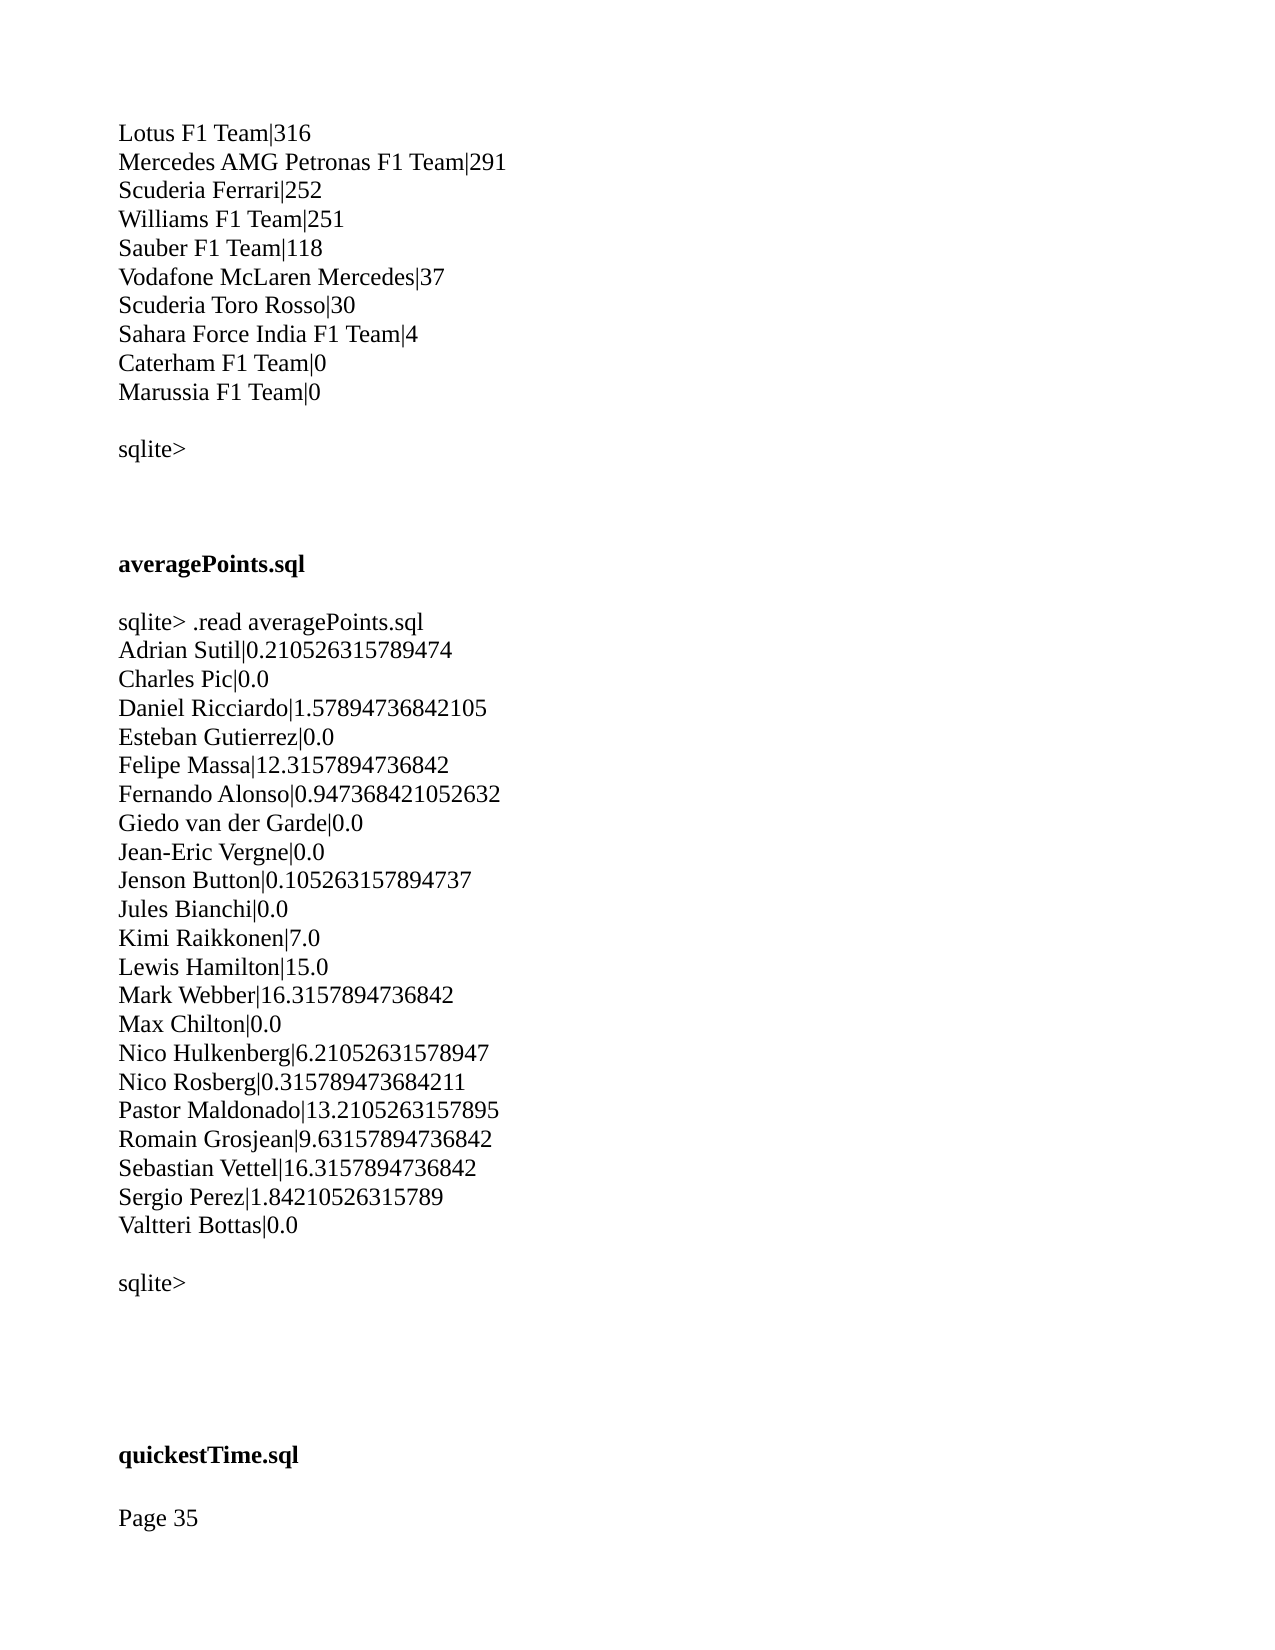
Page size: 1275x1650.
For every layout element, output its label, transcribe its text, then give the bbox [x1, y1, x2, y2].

text Lotus F1 Team|316 [118, 118, 1157, 147]
text Felipe Massa|12.3157894736842 [118, 751, 1157, 779]
text Mercedes AMG Petronas F1 Team|291 [118, 147, 1157, 176]
text Nico Rosberg|0.315789473684211 [118, 1067, 1157, 1096]
text Scuderia Toro Rosso|30 [118, 291, 1157, 319]
text Nico Hulkenberg|6.21052631578947 [118, 1038, 1157, 1067]
text Kimi Raikkonen|7.0 [118, 923, 1157, 952]
text Fernando Alonso|0.947368421052632 [118, 779, 1157, 808]
text sqlite> [118, 434, 1157, 463]
text Williams F1 Team|251 [118, 204, 1157, 233]
text Jean-Eric Vergne|0.0 [118, 837, 1157, 866]
text Vodafone McLaren Mercedes|37 [118, 262, 1157, 291]
text Valtteri Bottas|0.0 [118, 1211, 1157, 1239]
text sqlite> .read averagePoints.sql [118, 607, 1157, 636]
text Scuderia Ferrari|252 [118, 176, 1157, 204]
text Esteban Gutierrez|0.0 [118, 722, 1157, 751]
text Adrian Sutil|0.210526315789474 [118, 636, 1157, 664]
text Jules Bianchi|0.0 [118, 894, 1157, 923]
text Pastor Maldonado|13.2105263157895 [118, 1096, 1157, 1124]
text Sahara Force India F1 Team|4 [118, 319, 1157, 348]
text Marussia F1 Team|0 [118, 377, 1157, 406]
text Caterham F1 Team|0 [118, 348, 1157, 377]
text Mark Webber|16.3157894736842 [118, 981, 1157, 1009]
text Giedo van der Garde|0.0 [118, 808, 1157, 837]
text Sebastian Vettel|16.3157894736842 [118, 1153, 1157, 1182]
text quickestTime.sql [118, 1441, 1157, 1469]
text sqlite> [118, 1268, 1157, 1297]
text Sauber F1 Team|118 [118, 233, 1157, 262]
text Lewis Hamilton|15.0 [118, 952, 1157, 981]
text Jenson Button|0.105263157894737 [118, 866, 1157, 894]
text Sergio Perez|1.84210526315789 [118, 1182, 1157, 1211]
text averagePoints.sql [118, 549, 1157, 578]
text Romain Grosjean|9.63157894736842 [118, 1124, 1157, 1153]
text Max Chilton|0.0 [118, 1009, 1157, 1038]
text Daniel Ricciardo|1.57894736842105 [118, 693, 1157, 722]
text Charles Pic|0.0 [118, 664, 1157, 693]
